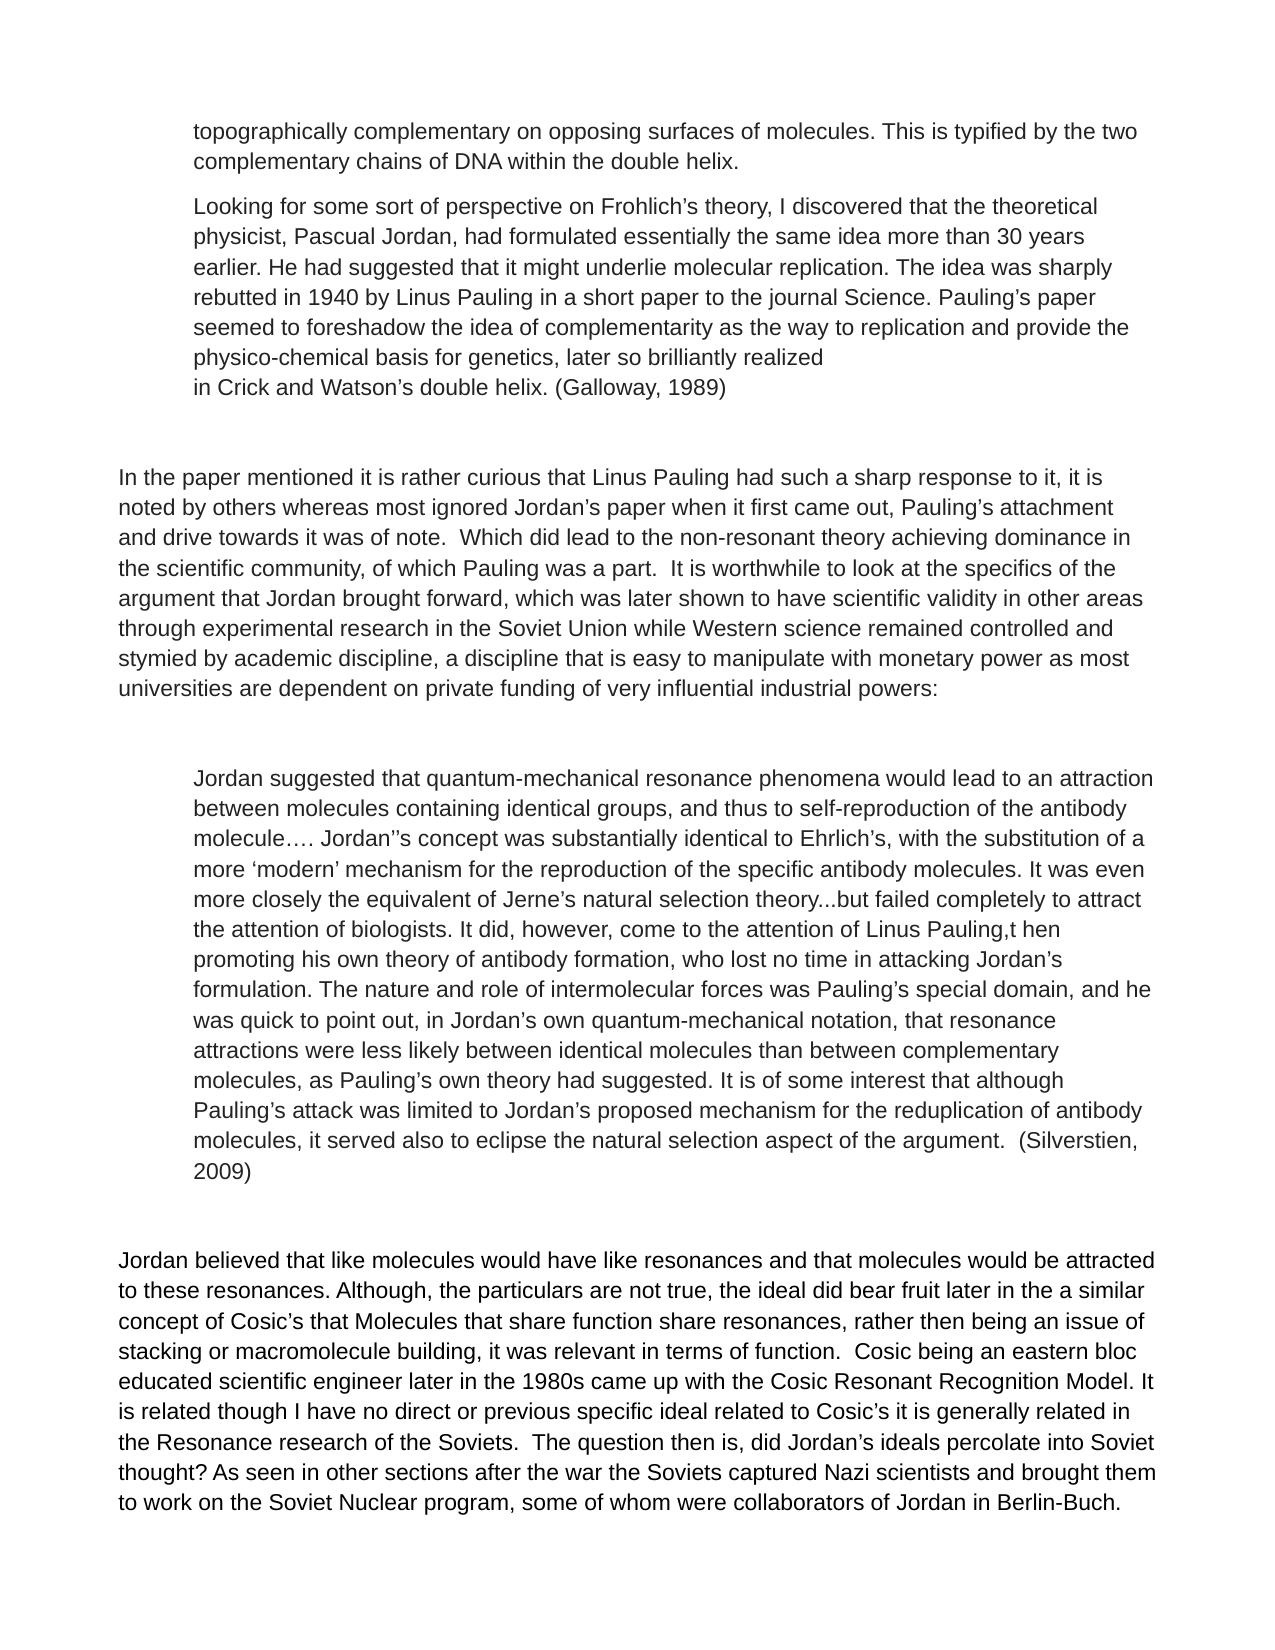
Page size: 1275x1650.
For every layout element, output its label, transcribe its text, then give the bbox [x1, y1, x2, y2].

text Looking for some sort of perspective on Frohlich’s theory, I discovered that the theoretical physicist, Pascual Jordan, had formulated essentially the same idea more than 30 years earlier. He had suggested that it might underlie molecular replication. The idea was sharply rebutted in 1940 by Linus Pauling in a short paper to the journal Science. Pauling’s paper seemed to foreshadow the idea of complementarity as the way to replication and provide the physico-chemical basis for genetics, later so brilliantly realized in Crick and Watson’s double helix. (Galloway, 1989) [193, 193, 1157, 401]
text Jordan believed that like molecules would have like resonances and that molecules would be attracted to these resonances. Although, the particulars are not true, the ideal did bear fruit later in the a similar concept of Cosic’s that Molecules that share function share resonances, rather then being an issue of stacking or macromolecule building, it was relevant in terms of function. Cosic being an eastern bloc educated scientific engineer later in the 1980s came up with the Cosic Resonant Recognition Model. It is related though I have no direct or previous specific ideal related to Cosic’s it is generally related in the Resonance research of the Soviets. The question then is, did Jordan’s ideals percolate into Soviet thought? As seen in other sections after the war the Soviets captured Nazi scientists and brought them to work on the Soviet Nuclear program, some of whom were collaborators of Jordan in Berlin-Buch. [118, 1247, 1157, 1515]
text In the paper mentioned it is rather curious that Linus Pauling had such a sharp response to it, it is noted by others whereas most ignored Jordan’s paper when it first came out, Pauling’s attachment and drive towards it was of note. Which did lead to the non-resonant theory achieving dominance in the scientific community, of which Pauling was a part. It is worthwhile to look at the specifics of the argument that Jordan brought forward, which was later shown to have scientific validity in other areas through experimental research in the Soviet Union while Western science remained controlled and stymied by academic discipline, a discipline that is easy to manipulate with monetary power as most universities are dependent on private funding of very influential industrial powers: [118, 464, 1157, 702]
text topographically complementary on opposing surfaces of molecules. This is typified by the two complementary chains of DNA within the double helix. [193, 118, 1157, 175]
text Jordan suggested that quantum-mechanical resonance phenomena would lead to an attraction between molecules containing identical groups, and thus to self-reproduction of the antibody molecule…. Jordan’’s concept was substantially identical to Ehrlich’s, with the substitution of a more ‘modern’ mechanism for the reproduction of the specific antibody molecules. It was even more closely the equivalent of Jerne’s natural selection theory...but failed completely to attract the attention of biologists. It did, however, come to the attention of Linus Pauling,t hen promoting his own theory of antibody formation, who lost no time in attacking Jordan’s formulation. The nature and role of intermolecular forces was Pauling’s special domain, and he was quick to point out, in Jordan’s own quantum-mechanical notation, that resonance attractions were less likely between identical molecules than between complementary molecules, as Pauling’s own theory had suggested. It is of some interest that although Pauling’s attack was limited to Jordan’s proposed mechanism for the reduplication of antibody molecules, it served also to eclipse the natural selection aspect of the argument. (Silverstien, 2009) [193, 765, 1157, 1184]
